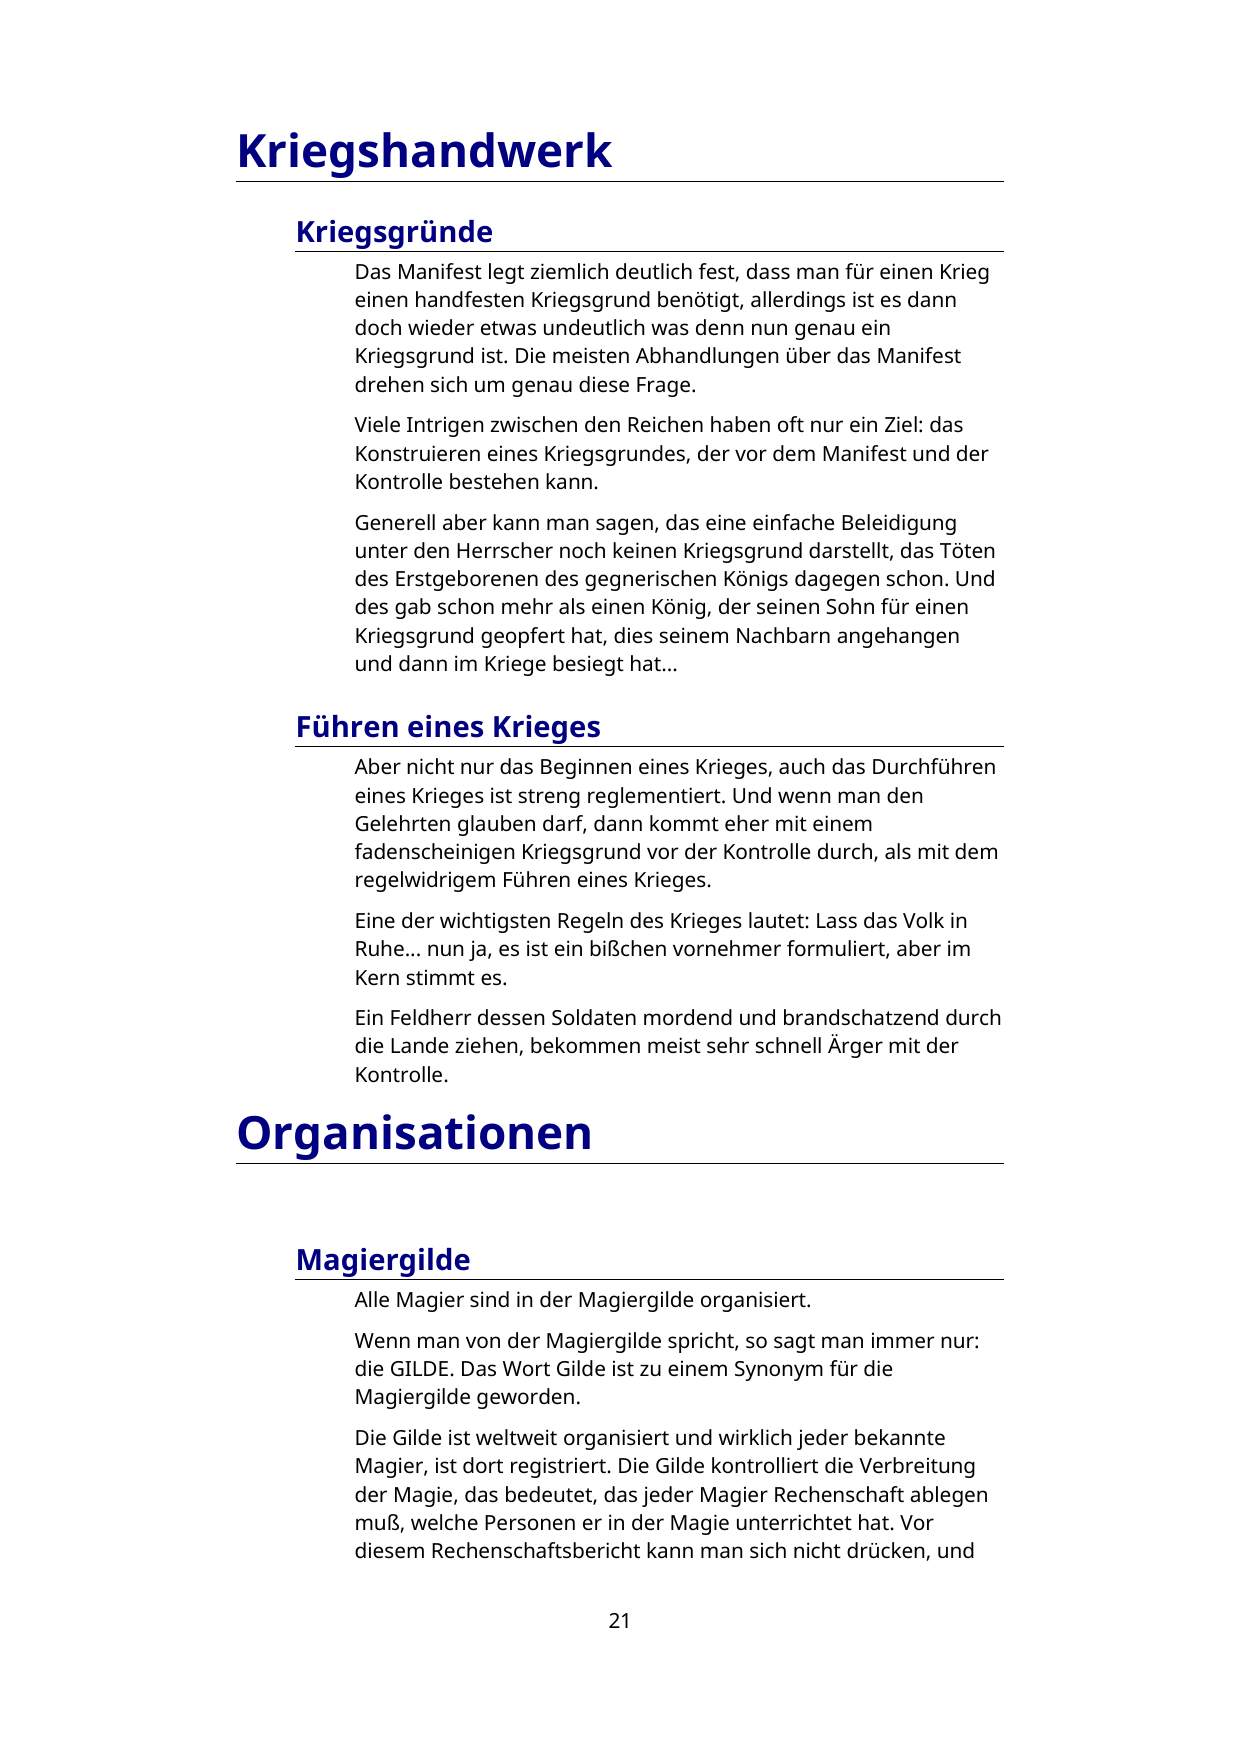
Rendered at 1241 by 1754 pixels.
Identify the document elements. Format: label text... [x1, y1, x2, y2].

text Wenn man von der Magiergilde spricht, so sagt man immer nur: die GILDE. Das Wort Gilde ist zu einem Synonym für die Magiergilde geworden. [354, 1326, 1004, 1411]
text Die Gilde ist weltweit organisiert und wirklich jeder bekannte Magier, ist dort registriert. Die Gilde kontrolliert die Verbreitung der Magie, das bedeutet, das jeder Magier Rechenschaft ablegen muß, welche Personen er in der Magie unterrichtet hat. Vor diesem Rechenschaftsbericht kann man sich nicht drücken, und [354, 1423, 1004, 1564]
text Alle Magier sind in der Magiergilde organisiert. [354, 1285, 1004, 1313]
text Ein Feldherr dessen Soldaten mordend und brandschatzend durch die Lande ziehen, bekommen meist sehr schnell Ärger mit der Kontrolle. [354, 1003, 1004, 1088]
text Aber nicht nur das Beginnen eines Krieges, auch das Durchführen eines Krieges ist streng reglementiert. Und wenn man den Gelehrten glauben darf, dann kommt eher mit einem fadenscheinigen Kriegsgrund vor der Kontrolle durch, als mit dem regelwidrigem Führen eines Krieges. [354, 752, 1004, 894]
text Viele Intrigen zwischen den Reichen haben oft nur ein Ziel: das Konstruieren eines Kriegsgrundes, der vor dem Manifest und der Kontrolle bestehen kann. [354, 411, 1004, 495]
subtitle Magiergilde [295, 1239, 1004, 1279]
subtitle Kriegshandwerk [236, 118, 1004, 181]
text Eine der wichtigsten Regeln des Krieges lautet: Lass das Volk in Ruhe... nun ja, es ist ein bißchen vornehmer formuliert, aber im Kern stimmt es. [354, 906, 1004, 991]
text Das Manifest legt ziemlich deutlich fest, dass man für einen Krieg einen handfesten Kriegsgrund benötigt, allerdings ist es dann doch wieder etwas undeutlich was denn nun genau ein Kriegsgrund ist. Die meisten Abhandlungen über das Manifest drehen sich um genau diese Frage. [354, 257, 1004, 398]
subtitle Führen eines Krieges [295, 707, 1004, 746]
text Generell aber kann man sagen, das eine einfache Beleidigung unter den Herrscher noch keinen Kriegsgrund darstellt, das Töten des Erstgeborenen des gegnerischen Königs dagegen schon. Und des gab schon mehr als einen König, der seinen Sohn für einen Kriegsgrund geopfert hat, dies seinem Nachbarn angehangen und dann im Kriege besiegt hat... [354, 508, 1004, 677]
subtitle Kriegsgründe [295, 211, 1004, 251]
subtitle Organisationen [236, 1101, 1004, 1163]
